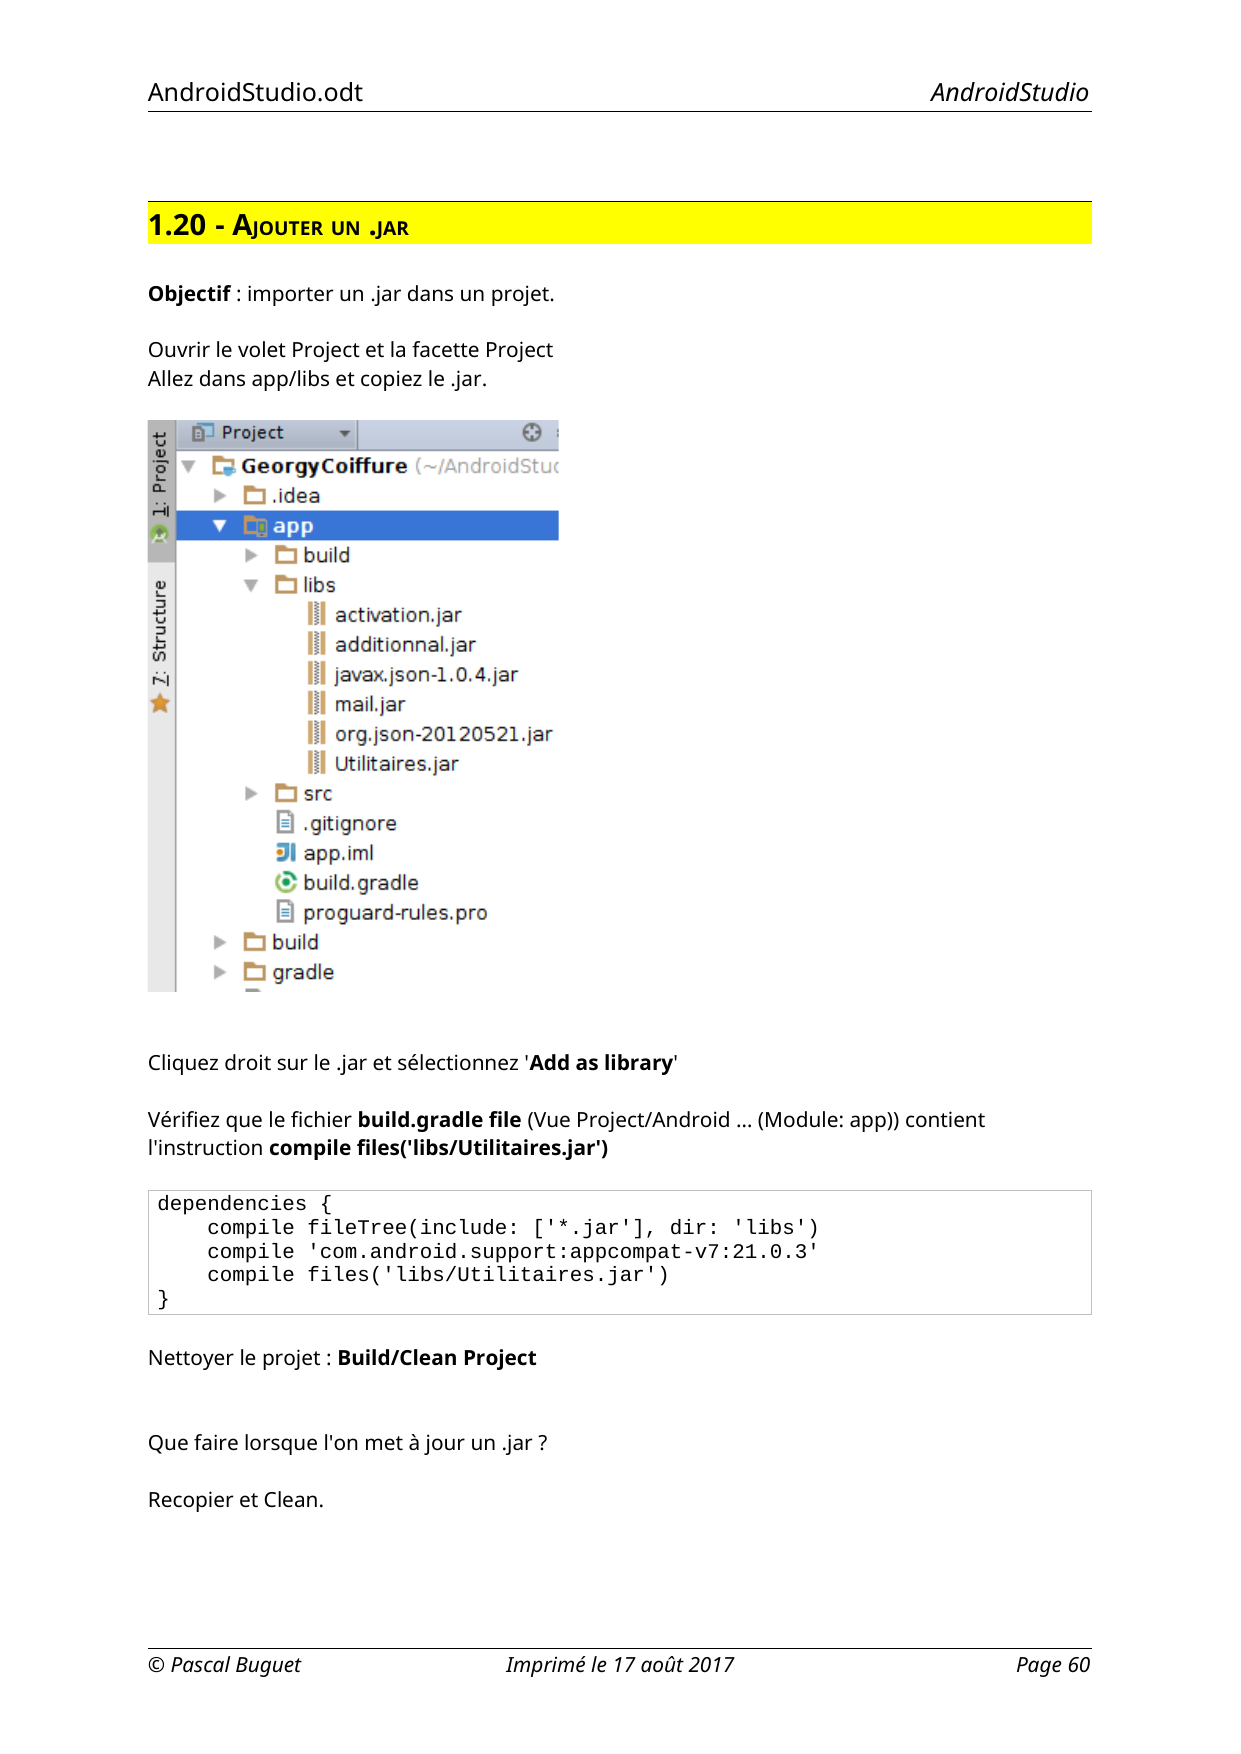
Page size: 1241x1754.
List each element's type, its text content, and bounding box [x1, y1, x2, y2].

text Vérifiez que le fichier build.gradle file (Vue Project/Android … (Module: app)) contient l'instruction compile files('libs/Utilitaires.jar') [148, 1105, 1092, 1162]
text Nettoyer le projet : Build/Clean Project [148, 1343, 1092, 1372]
text Que faire lorsque l'on met à jour un .jar ? [148, 1428, 1092, 1457]
text dependencies { [149, 1191, 1091, 1214]
text Allez dans app/libs et copiez le .jar. [148, 364, 1092, 392]
text compile files('libs/Utilitaires.jar') [149, 1261, 1091, 1285]
text Ouvrir le volet Project et la facette Project [148, 336, 1092, 364]
text } [149, 1285, 1091, 1314]
text Cliquez droit sur le .jar et sélectionnez 'Add as library' [148, 1048, 1092, 1076]
text Objectif : importer un .jar dans un projet. [148, 279, 1092, 307]
subtitle - Ajouter un .jar [148, 202, 1092, 244]
picture [147, 420, 559, 992]
text compile 'com.android.support:appcompat-v7:21.0.3' [149, 1237, 1091, 1261]
text compile fileTree(include: ['*.jar'], dir: 'libs') [149, 1214, 1091, 1237]
text Recopier et Clean. [148, 1485, 1092, 1514]
